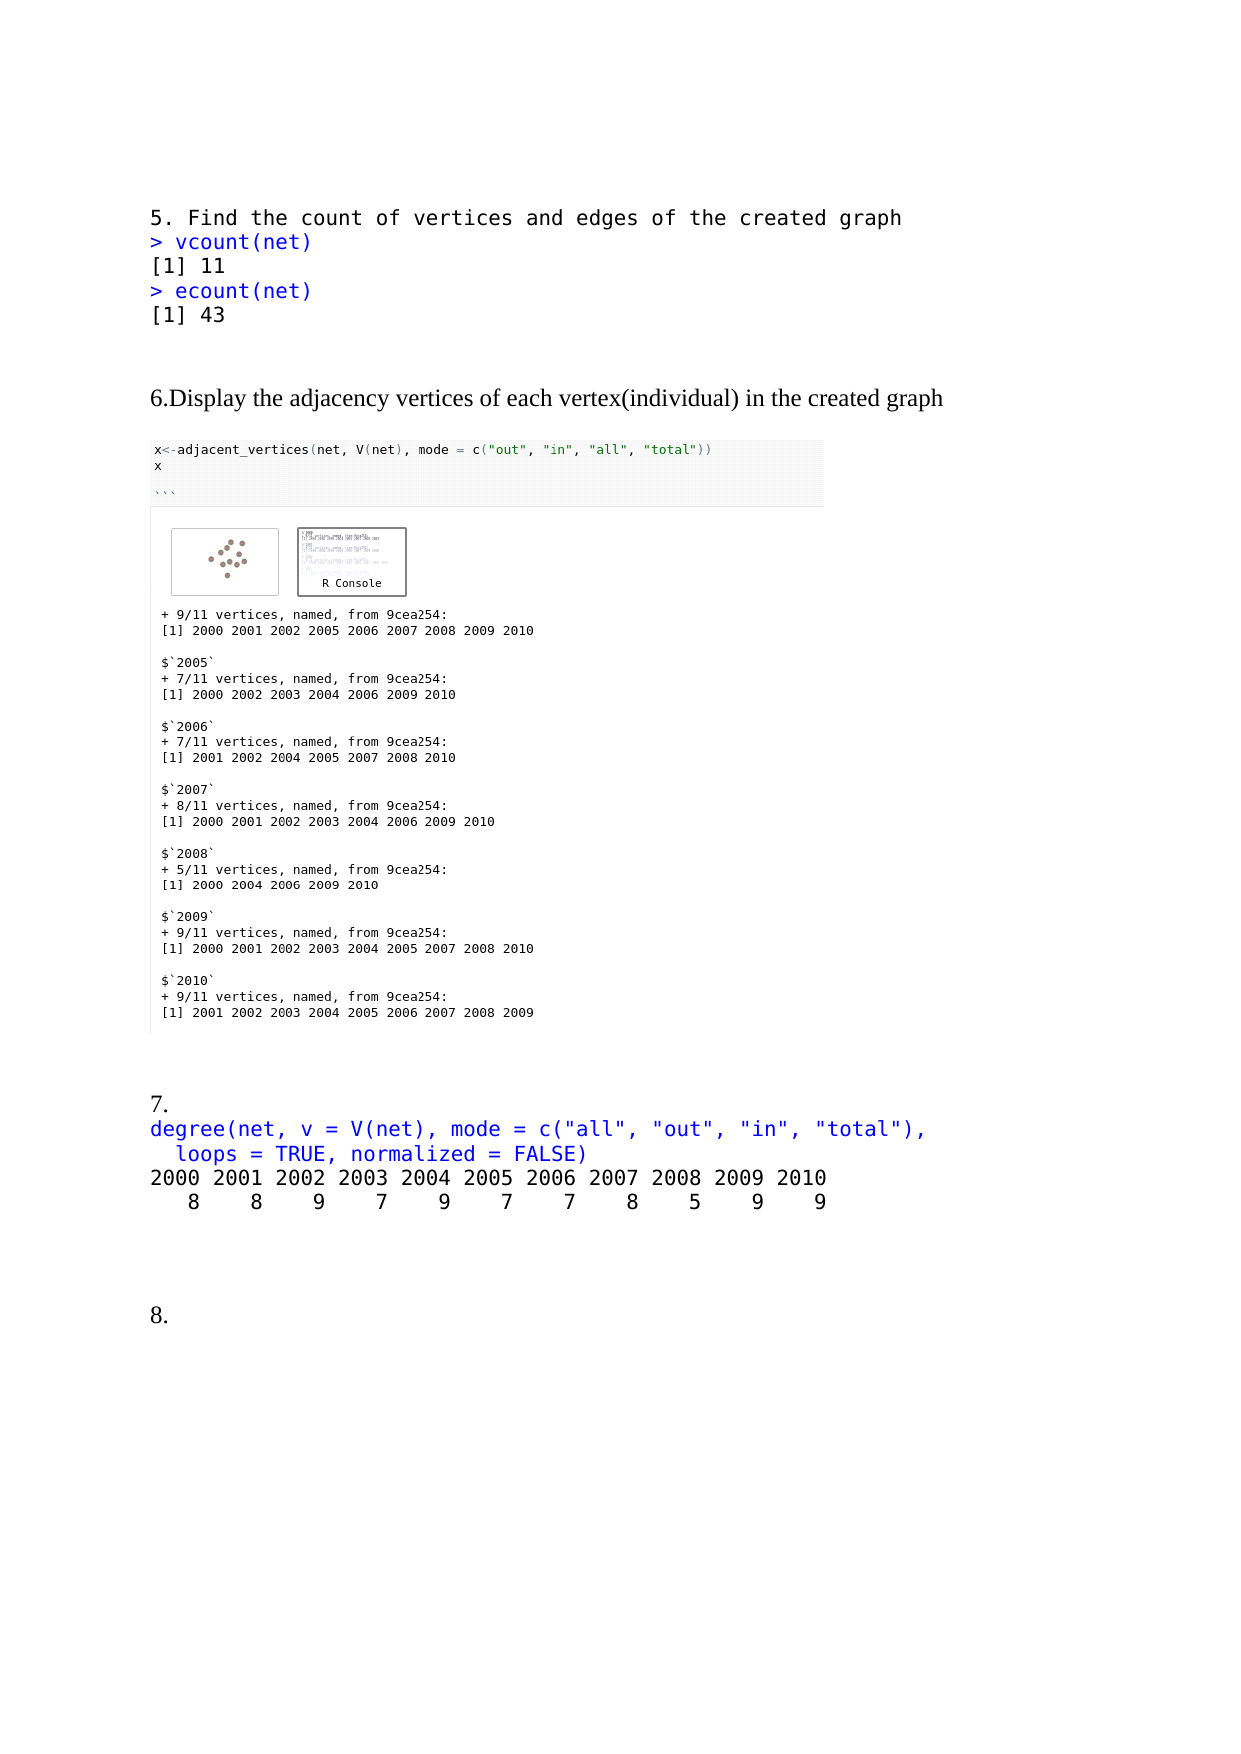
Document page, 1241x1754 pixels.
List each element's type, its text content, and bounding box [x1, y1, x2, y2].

text [1] 43 [150, 303, 1090, 327]
text 2000 2001 2002 2003 2004 2005 2006 2007 2008 2009 2010 [150, 1166, 1090, 1190]
text > ecount(net) [150, 279, 1090, 303]
text 8. [150, 1300, 1090, 1329]
text 7. [150, 1089, 1090, 1117]
text 5. Find the count of vertices and edges of the created graph [150, 206, 1090, 230]
text 8 8 9 7 9 7 7 8 5 9 9 [150, 1190, 1090, 1216]
text [1] 11 [150, 254, 1090, 279]
text > vcount(net) [150, 230, 1090, 254]
text degree(net, v = V(net), mode = c("all", "out", "in", "total"), [150, 1117, 1090, 1142]
text 6.Display the adjacency vertices of each vertex(individual) in the created graph [150, 383, 1090, 412]
text loops = TRUE, normalized = FALSE) [150, 1142, 1090, 1166]
